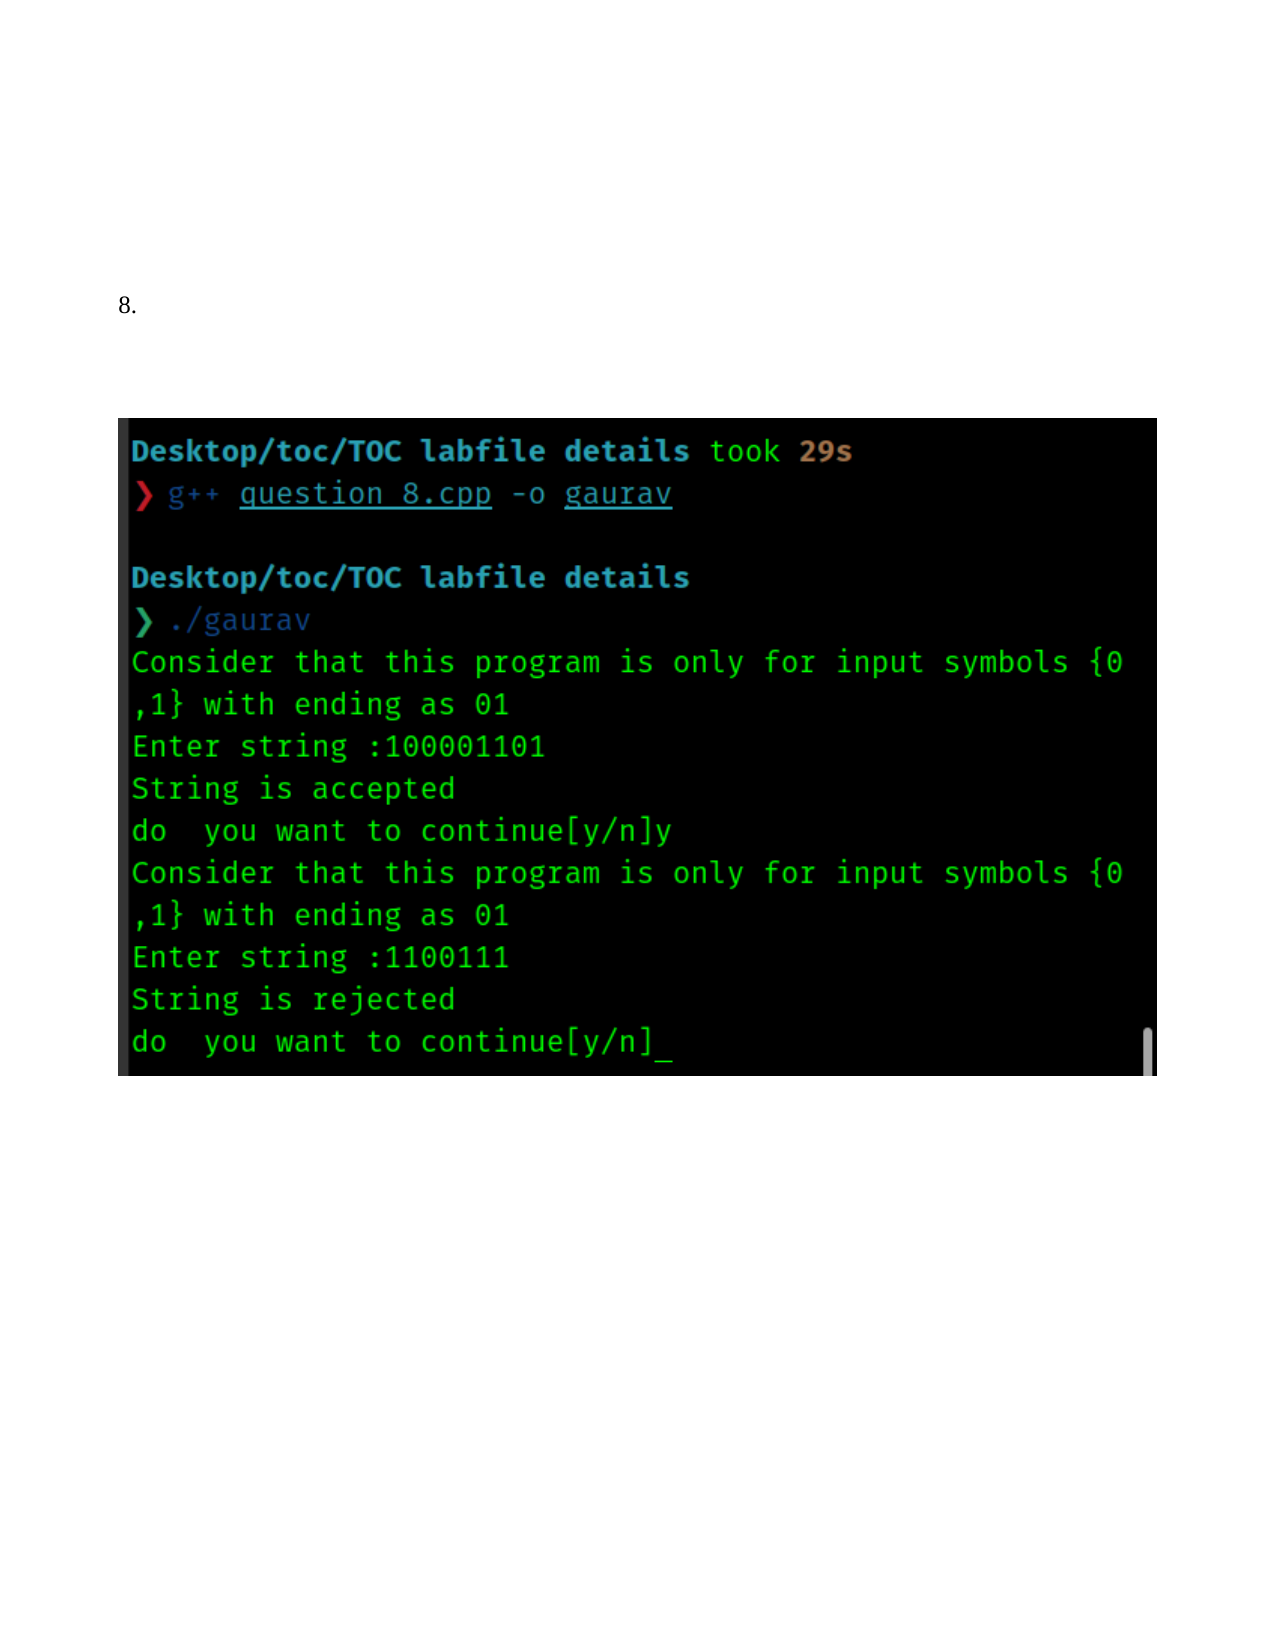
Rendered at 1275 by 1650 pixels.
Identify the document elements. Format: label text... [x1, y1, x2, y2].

picture [118, 418, 1157, 1076]
text 8. [118, 291, 1157, 319]
